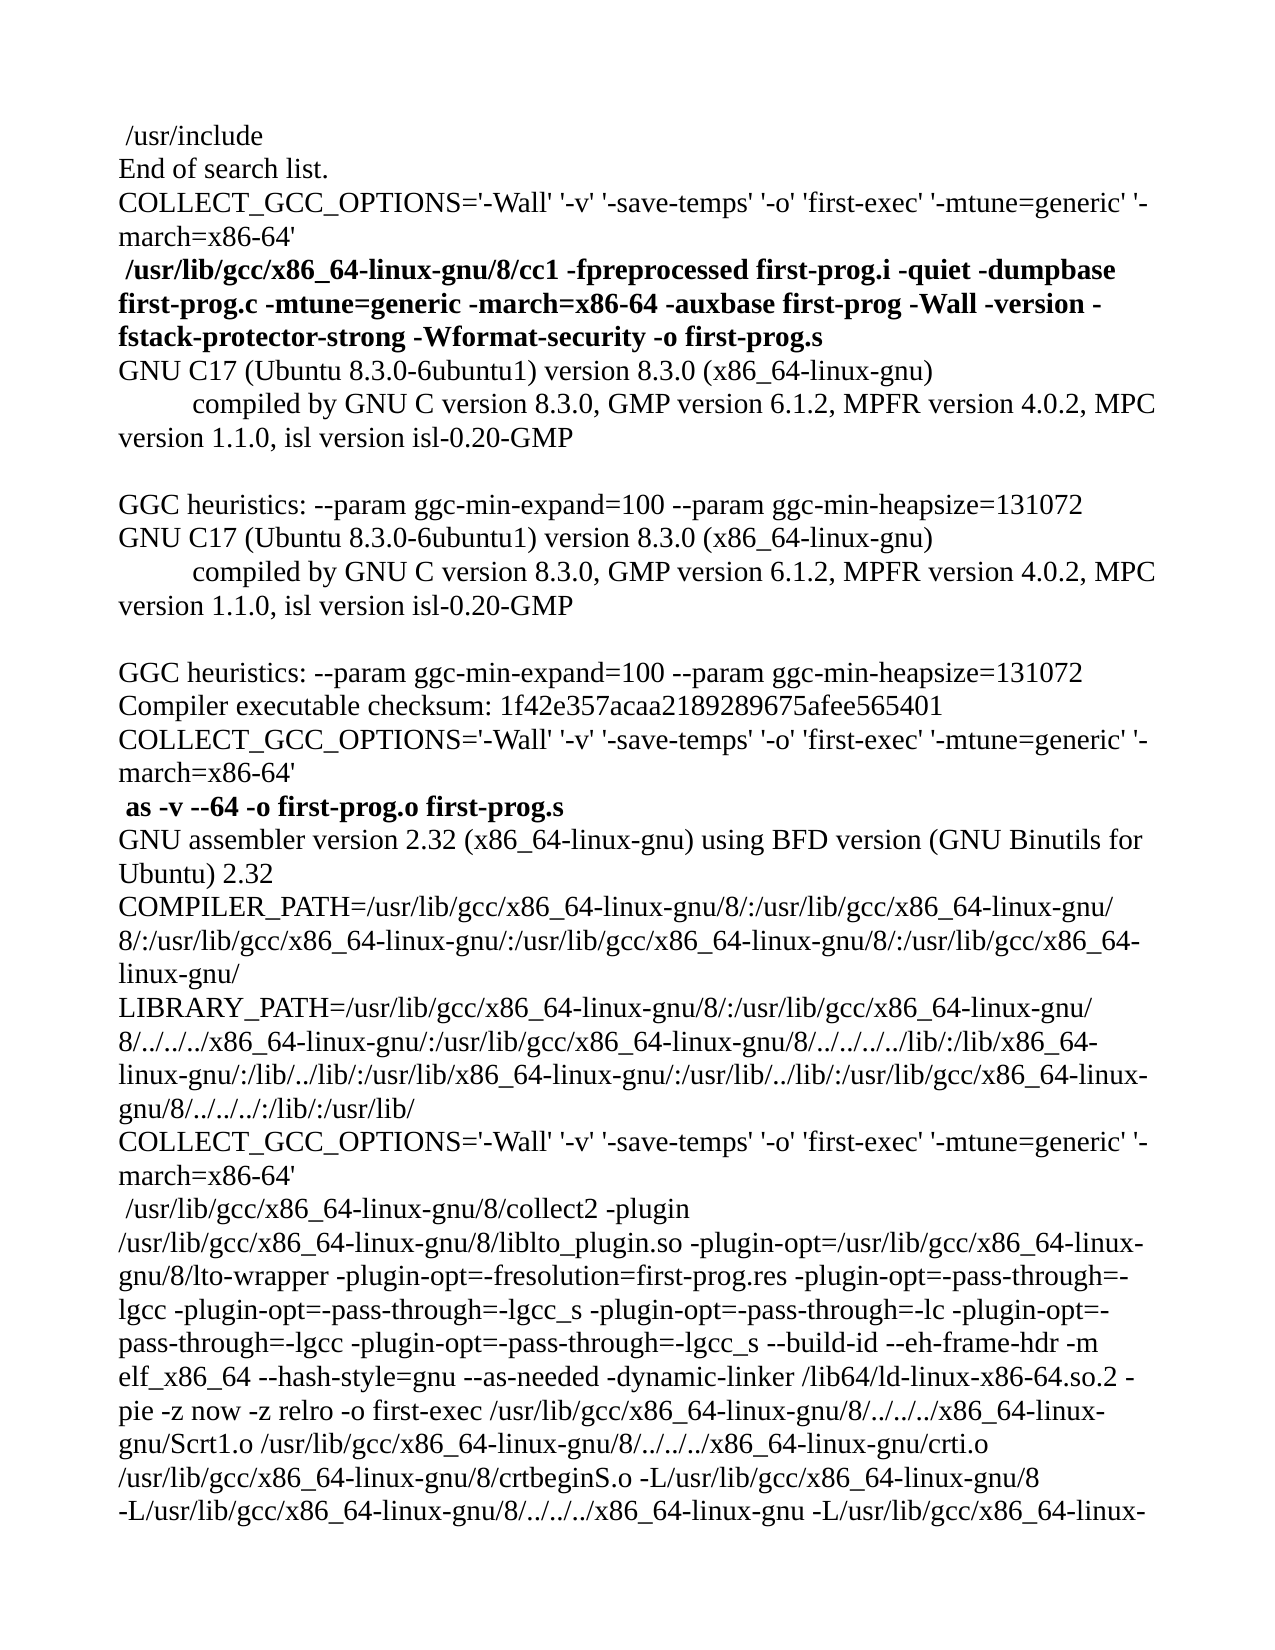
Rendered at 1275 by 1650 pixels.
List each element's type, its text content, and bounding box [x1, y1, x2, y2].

text compiled by GNU C version 8.3.0, GMP version 6.1.2, MPFR version 4.0.2, MPC version 1.1.0, isl version isl-0.20-GMP [118, 554, 1157, 621]
text COLLECT_GCC_OPTIONS='-Wall' '-v' '-save-temps' '-o' 'first-exec' '-mtune=generic' '-march=x86-64' [118, 1124, 1157, 1191]
text GNU C17 (Ubuntu 8.3.0-6ubuntu1) version 8.3.0 (x86_64-linux-gnu) [118, 521, 1157, 554]
text COLLECT_GCC_OPTIONS='-Wall' '-v' '-save-temps' '-o' 'first-exec' '-mtune=generic' '-march=x86-64' [118, 722, 1157, 789]
text /usr/lib/gcc/x86_64-linux-gnu/8/cc1 -fpreprocessed first-prog.i -quiet -dumpbase first-prog.c -mtune=generic -march=x86-64 -auxbase first-prog -Wall -version -fstack-protector-strong -Wformat-security -o first-prog.s [118, 252, 1157, 353]
text COMPILER_PATH=/usr/lib/gcc/x86_64-linux-gnu/8/:/usr/lib/gcc/x86_64-linux-gnu/8/:/usr/lib/gcc/x86_64-linux-gnu/:/usr/lib/gcc/x86_64-linux-gnu/8/:/usr/lib/gcc/x86_64-linux-gnu/ [118, 889, 1157, 990]
text GNU C17 (Ubuntu 8.3.0-6ubuntu1) version 8.3.0 (x86_64-linux-gnu) [118, 353, 1157, 386]
text GNU assembler version 2.32 (x86_64-linux-gnu) using BFD version (GNU Binutils for Ubuntu) 2.32 [118, 822, 1157, 889]
text COLLECT_GCC_OPTIONS='-Wall' '-v' '-save-temps' '-o' 'first-exec' '-mtune=generic' '-march=x86-64' [118, 185, 1157, 252]
text GGC heuristics: --param ggc-min-expand=100 --param ggc-min-heapsize=131072 [118, 487, 1157, 521]
text /usr/lib/gcc/x86_64-linux-gnu/8/collect2 -plugin /usr/lib/gcc/x86_64-linux-gnu/8/liblto_plugin.so -plugin-opt=/usr/lib/gcc/x86_64-linux-gnu/8/lto-wrapper -plugin-opt=-fresolution=first-prog.res -plugin-opt=-pass-through=-lgcc -plugin-opt=-pass-through=-lgcc_s -plugin-opt=-pass-through=-lc -plugin-opt=-pass-through=-lgcc -plugin-opt=-pass-through=-lgcc_s --build-id --eh-frame-hdr -m elf_x86_64 --hash-style=gnu --as-needed -dynamic-linker /lib64/ld-linux-x86-64.so.2 -pie -z now -z relro -o first-exec /usr/lib/gcc/x86_64-linux-gnu/8/../../../x86_64-linux-gnu/Scrt1.o /usr/lib/gcc/x86_64-linux-gnu/8/../../../x86_64-linux-gnu/crti.o /usr/lib/gcc/x86_64-linux-gnu/8/crtbeginS.o -L/usr/lib/gcc/x86_64-linux-gnu/8 -L/usr/lib/gcc/x86_64-linux-gnu/8/../../../x86_64-linux-gnu -L/usr/lib/gcc/x86_64-linux- [118, 1191, 1157, 1527]
text /usr/include [118, 118, 1157, 152]
text as -v --64 -o first-prog.o first-prog.s [118, 789, 1157, 822]
text LIBRARY_PATH=/usr/lib/gcc/x86_64-linux-gnu/8/:/usr/lib/gcc/x86_64-linux-gnu/8/../../../x86_64-linux-gnu/:/usr/lib/gcc/x86_64-linux-gnu/8/../../../../lib/:/lib/x86_64-linux-gnu/:/lib/../lib/:/usr/lib/x86_64-linux-gnu/:/usr/lib/../lib/:/usr/lib/gcc/x86_64-linux-gnu/8/../../../:/lib/:/usr/lib/ [118, 990, 1157, 1124]
text End of search list. [118, 152, 1157, 185]
text compiled by GNU C version 8.3.0, GMP version 6.1.2, MPFR version 4.0.2, MPC version 1.1.0, isl version isl-0.20-GMP [118, 386, 1157, 453]
text Compiler executable checksum: 1f42e357acaa2189289675afee565401 [118, 688, 1157, 722]
text GGC heuristics: --param ggc-min-expand=100 --param ggc-min-heapsize=131072 [118, 655, 1157, 688]
